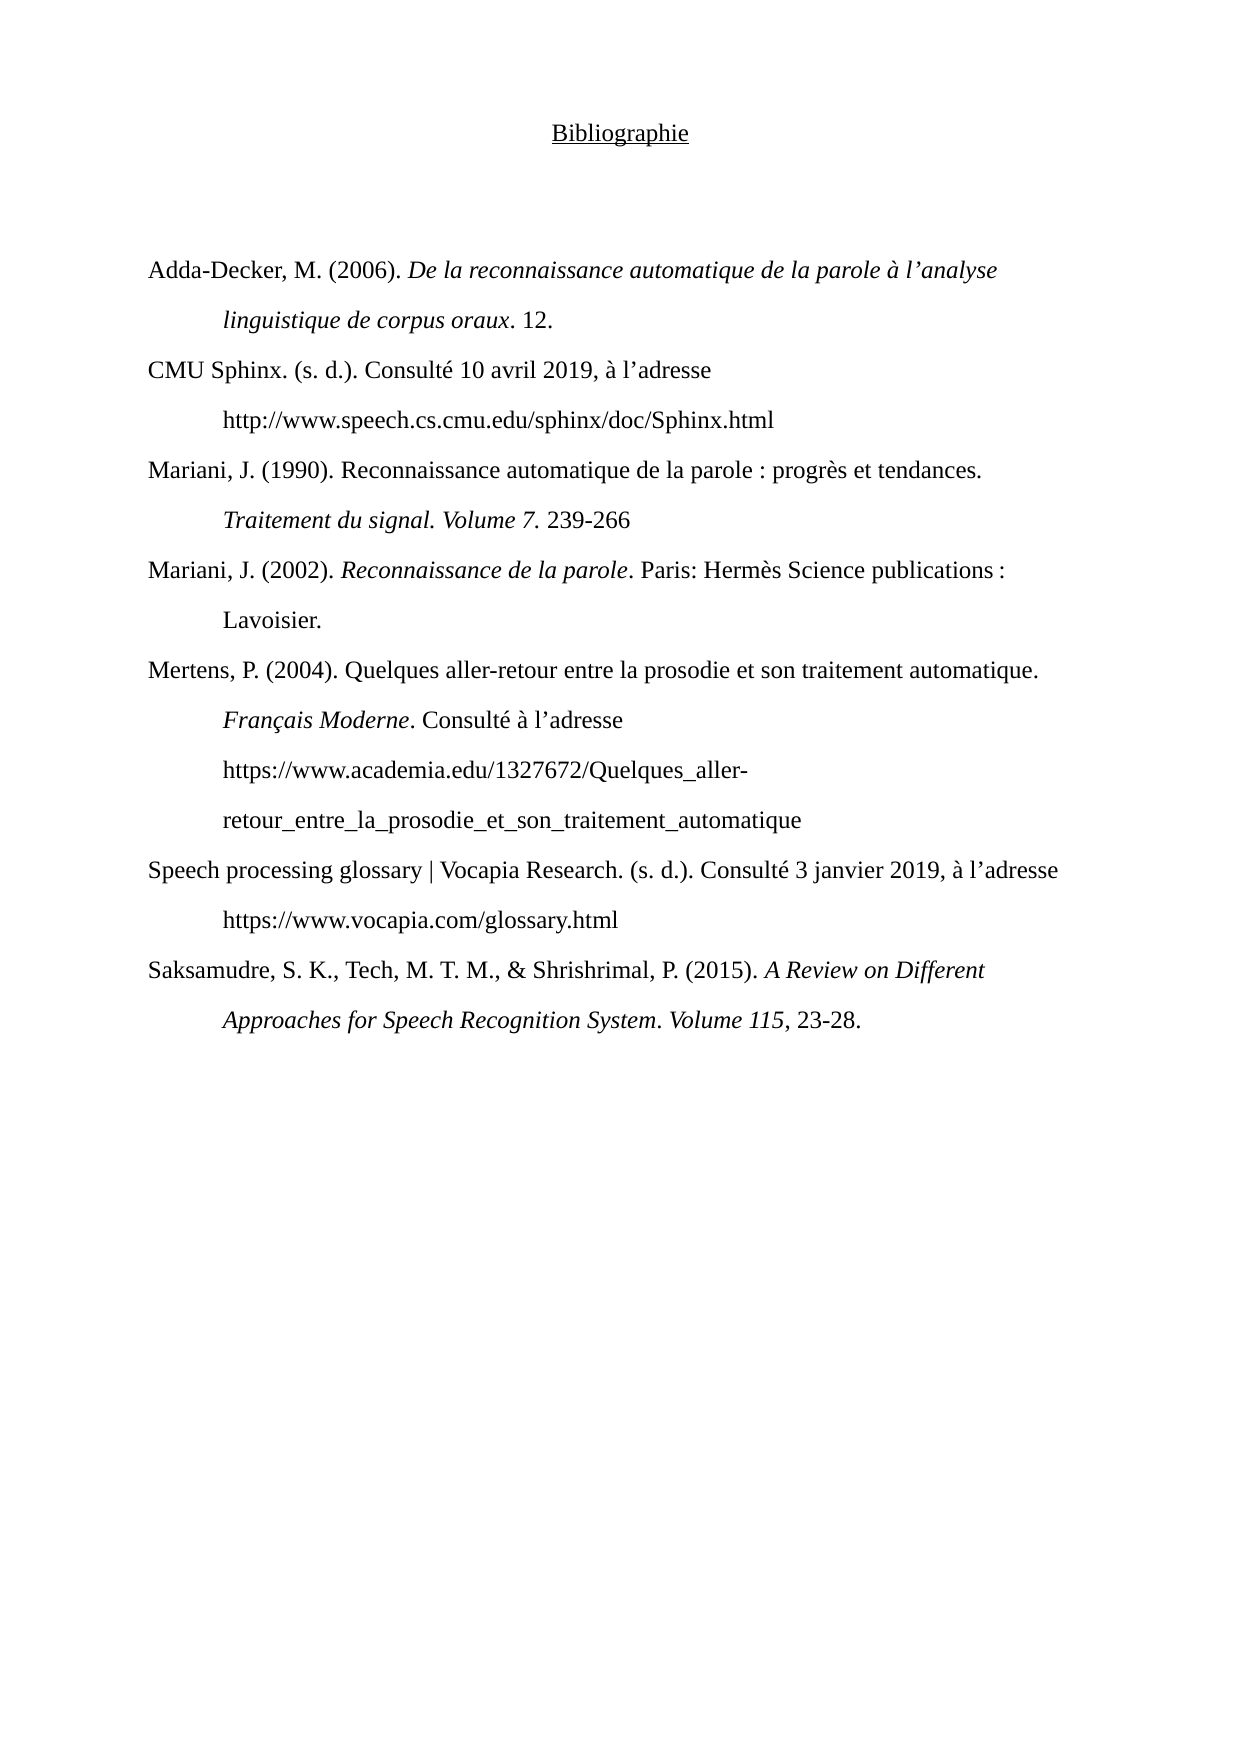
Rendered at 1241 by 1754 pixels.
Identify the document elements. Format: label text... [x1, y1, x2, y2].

text Bibliographie [148, 118, 1093, 147]
text Mertens, P. (2004). Quelques aller-retour entre la prosodie et son traitement automatique. Français Moderne. Consulté à l’adresse https://www.academia.edu/1327672/Quelques_aller-retour_entre_la_prosodie_et_son_traitement_automatique [148, 634, 1093, 834]
text Mariani, J. (1990). Reconnaissance automatique de la parole : progrès et tendances. Traitement du signal. Volume 7. 239-266 [148, 434, 1093, 534]
text Speech processing glossary | Vocapia Research. (s. d.). Consulté 3 janvier 2019, à l’adresse https://www.vocapia.com/glossary.html [148, 834, 1093, 934]
text CMU Sphinx. (s. d.). Consulté 10 avril 2019, à l’adresse http://www.speech.cs.cmu.edu/sphinx/doc/Sphinx.html [148, 334, 1093, 434]
text Saksamudre, S. K., Tech, M. T. M., & Shrishrimal, P. (2015). A Review on Different Approaches for Speech Recognition System. Volume 115, 23‑28. [148, 934, 1093, 1034]
text Adda-Decker, M. (2006). De la reconnaissance automatique de la parole à l’analyse linguistique de corpus oraux. 12. [148, 234, 1093, 334]
text Mariani, J. (2002). Reconnaissance de la parole. Paris: Hermès Science publications : Lavoisier. [148, 534, 1093, 634]
